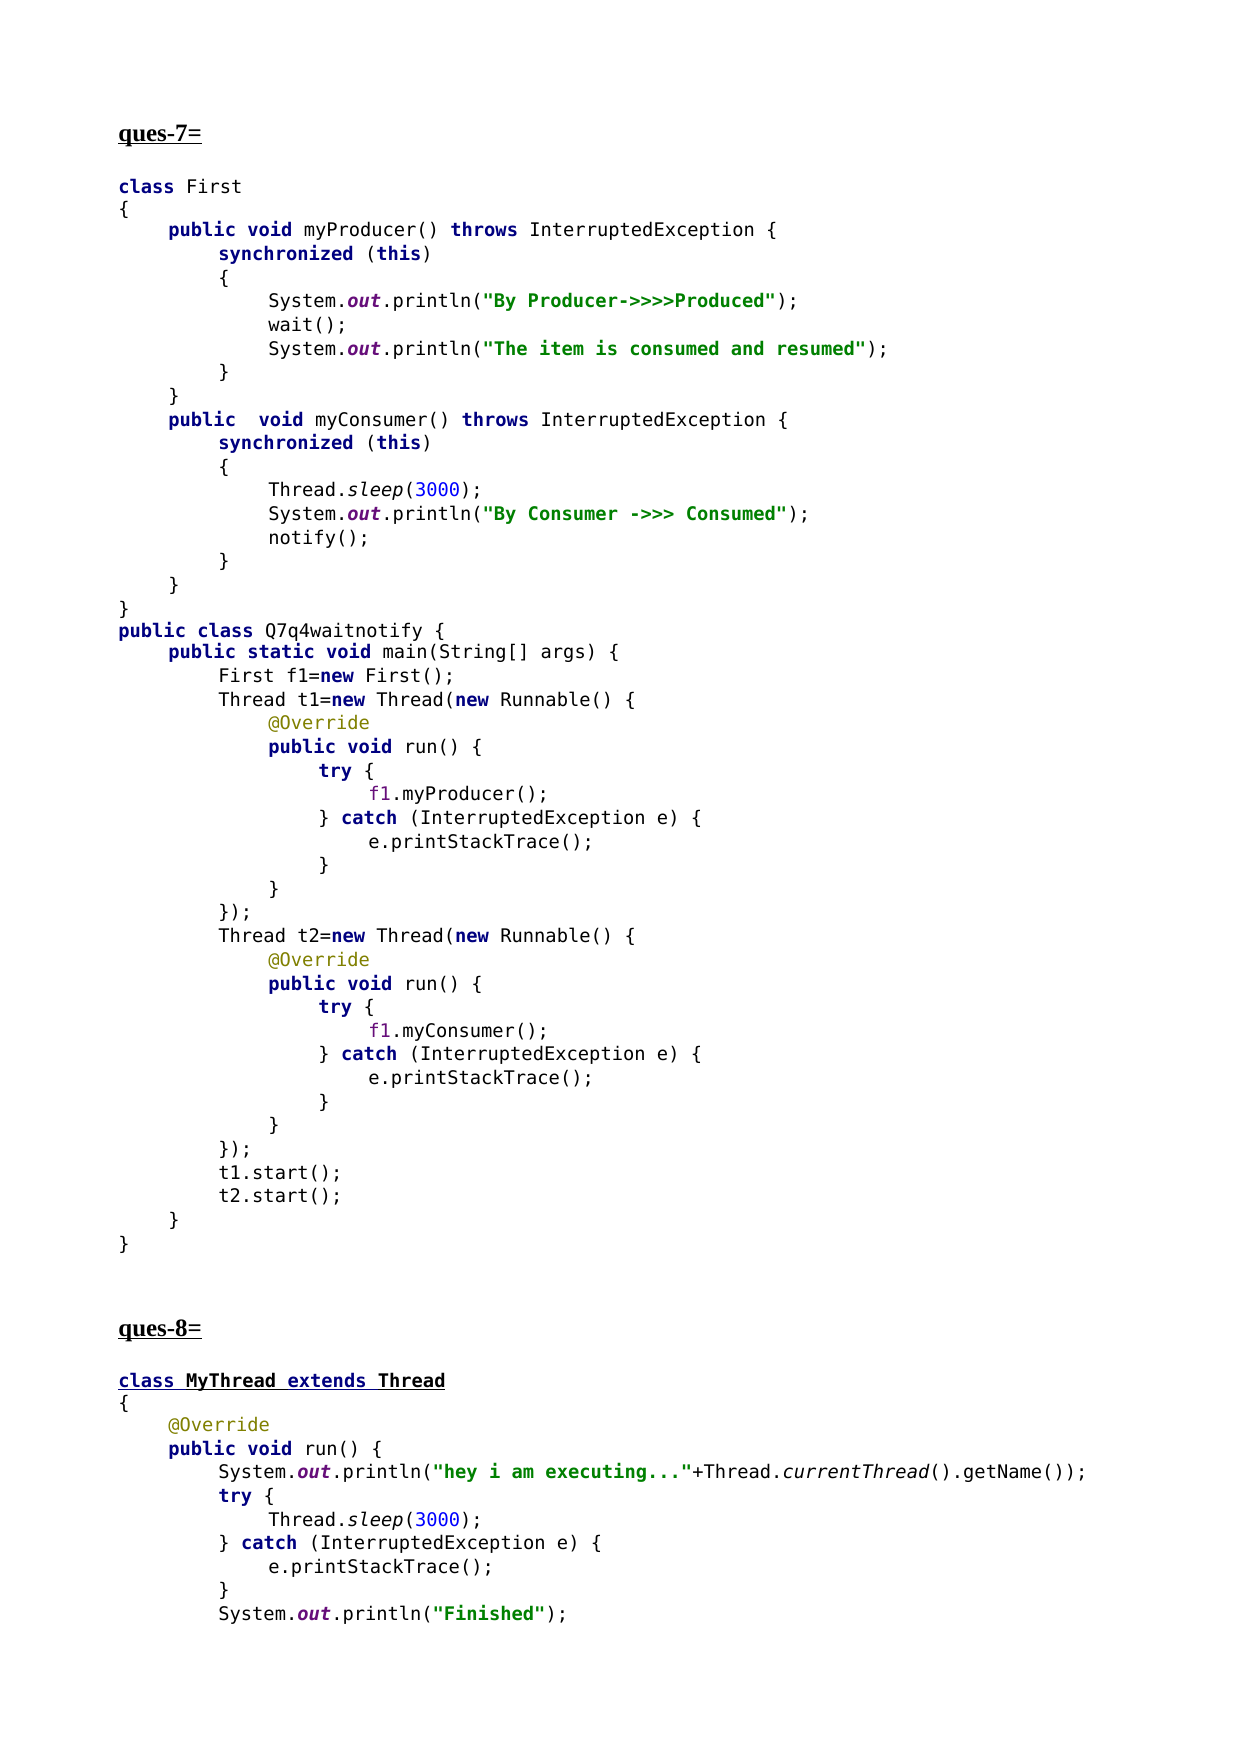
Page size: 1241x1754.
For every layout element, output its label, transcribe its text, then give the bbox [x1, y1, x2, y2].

text } [118, 854, 1122, 878]
text Thread t1=new Thread(new Runnable() { [118, 689, 1122, 712]
text e.printStackTrace(); [118, 831, 1122, 854]
text f1.myConsumer(); [118, 1020, 1122, 1043]
text e.printStackTrace(); [118, 1556, 1122, 1579]
text ques-7= [118, 118, 1122, 147]
text } [118, 385, 1122, 408]
text ques-8= [118, 1313, 1122, 1341]
text @Override [118, 712, 1122, 736]
text try { [118, 1485, 1122, 1508]
text Thread t2=new Thread(new Runnable() { [118, 925, 1122, 949]
text wait(); [118, 314, 1122, 338]
text synchronized (this) [118, 243, 1122, 267]
text System.out.println("By Producer->>>>Produced"); [118, 290, 1122, 314]
text }); [118, 1138, 1122, 1162]
text Thread.sleep(3000); [118, 479, 1122, 503]
text } [118, 878, 1122, 902]
text } catch (InterruptedException e) { [118, 1043, 1122, 1067]
text } [118, 1091, 1122, 1114]
text e.printStackTrace(); [118, 1067, 1122, 1091]
text System.out.println("hey i am executing..."+Thread.currentThread().getName()); [118, 1461, 1122, 1485]
text }); [118, 902, 1122, 925]
text { [118, 456, 1122, 479]
text public void myConsumer() throws InterruptedException { [118, 408, 1122, 432]
text public void run() { [118, 1438, 1122, 1461]
text public void run() { [118, 972, 1122, 996]
text } [118, 1579, 1122, 1603]
text First f1=new First(); [118, 665, 1122, 689]
text f1.myProducer(); [118, 783, 1122, 807]
text System.out.println("By Consumer ->>> Consumed"); [118, 503, 1122, 527]
text public void myProducer() throws InterruptedException { [118, 219, 1122, 243]
text try { [118, 760, 1122, 783]
text @Override [118, 949, 1122, 972]
text Thread.sleep(3000); [118, 1508, 1122, 1532]
text @Override [118, 1414, 1122, 1438]
text { [118, 1392, 1122, 1414]
text public static void main(String[] args) { [118, 641, 1122, 665]
text notify(); [118, 527, 1122, 550]
text } [118, 1209, 1122, 1233]
text System.out.println("The item is consumed and resumed"); [118, 338, 1122, 361]
text public class Q7q4waitnotify { [118, 619, 1122, 641]
text } [118, 1114, 1122, 1138]
text public void run() { [118, 736, 1122, 760]
text class First [118, 176, 1122, 197]
text { [118, 197, 1122, 219]
text } [118, 598, 1122, 619]
text synchronized (this) [118, 432, 1122, 456]
text } [118, 574, 1122, 598]
text t2.start(); [118, 1185, 1122, 1209]
text } [118, 550, 1122, 574]
text } catch (InterruptedException e) { [118, 807, 1122, 831]
text } [118, 1233, 1122, 1254]
text try { [118, 996, 1122, 1020]
text } catch (InterruptedException e) { [118, 1532, 1122, 1556]
text { [118, 267, 1122, 290]
text System.out.println("Finished"); [118, 1603, 1122, 1627]
text } [118, 361, 1122, 385]
text class MyThread extends Thread [118, 1370, 1122, 1392]
text t1.start(); [118, 1162, 1122, 1185]
